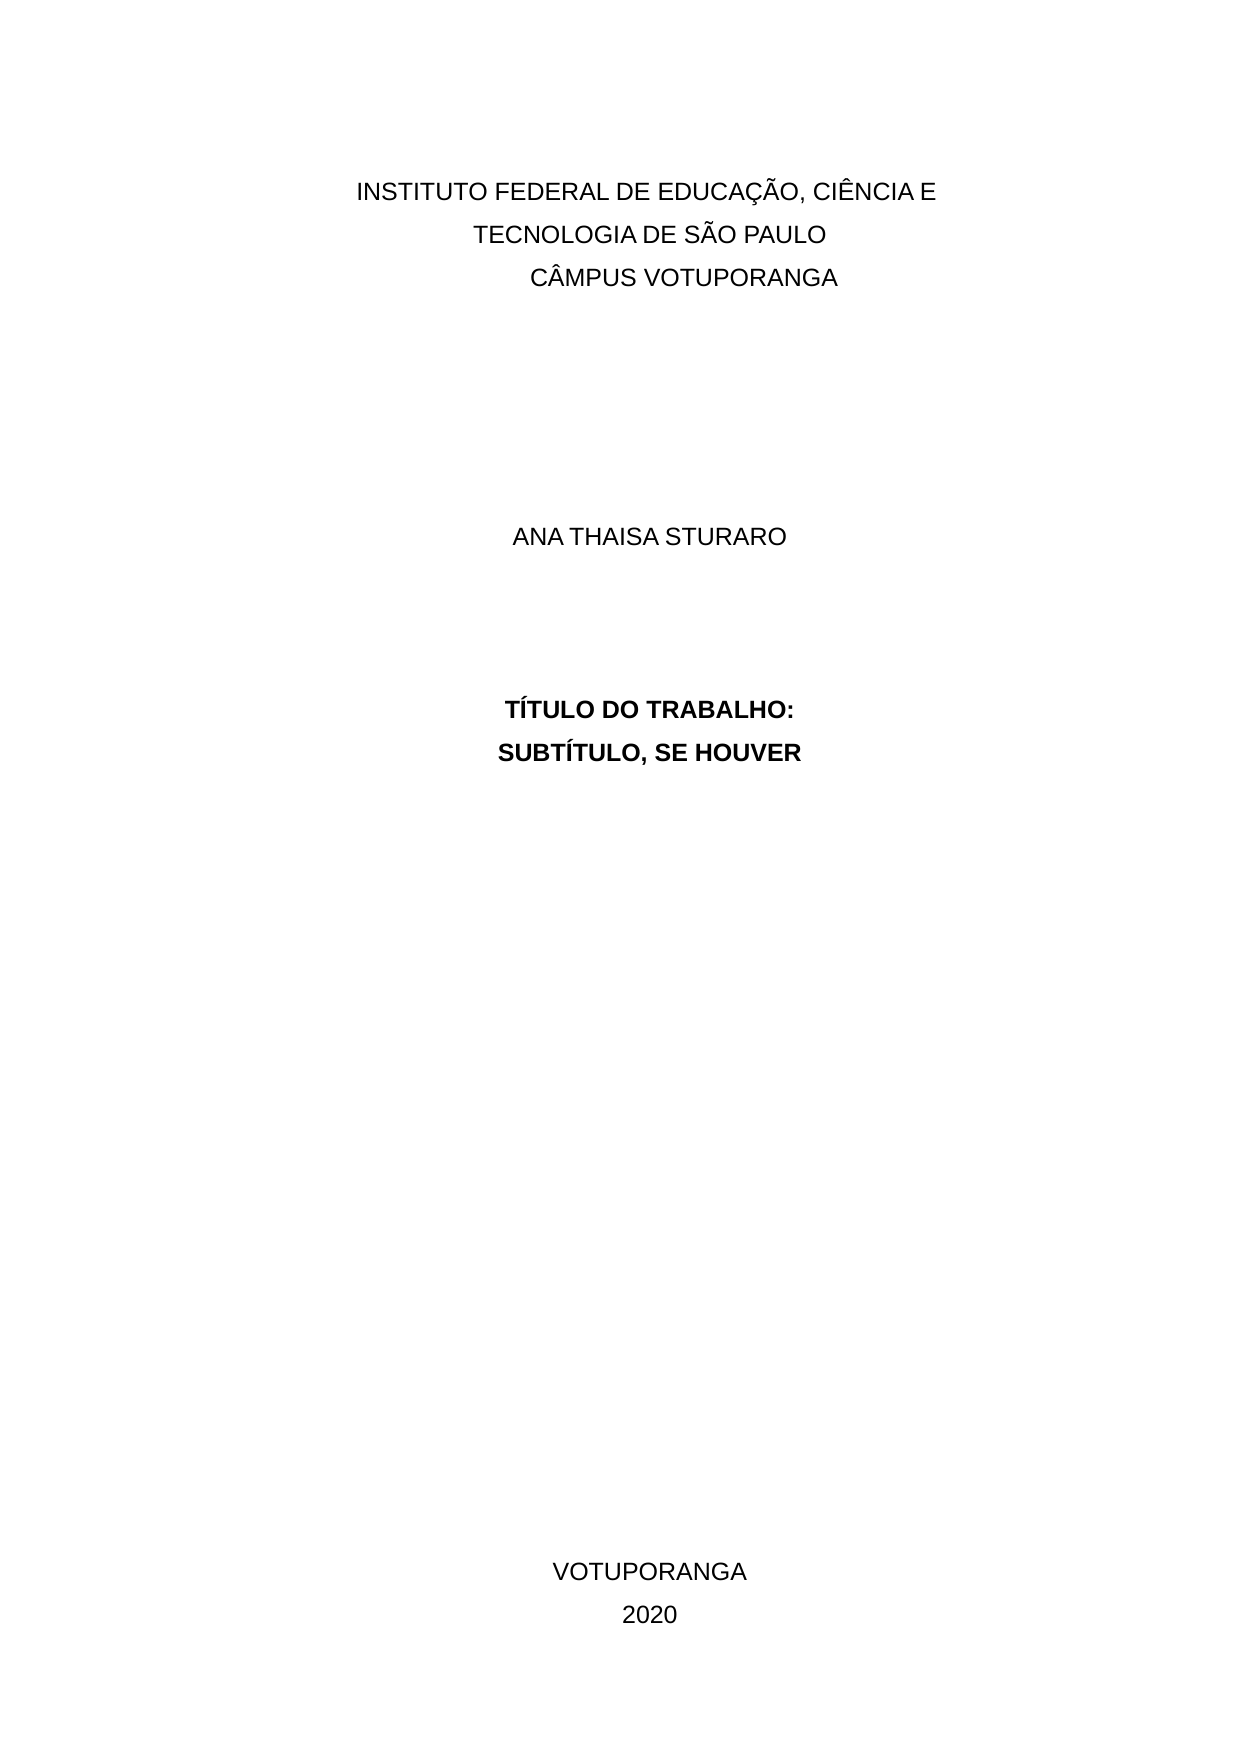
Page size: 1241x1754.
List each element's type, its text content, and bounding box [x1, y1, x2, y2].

text 2020 [177, 1600, 1122, 1629]
text TECNOLOGIA DE SÃO PAULO [177, 220, 1122, 249]
text ANA THAISA STURARO [177, 522, 1122, 551]
text CÂMPUS VOTUPORANGA [177, 263, 1122, 292]
text VOTUPORANGA [177, 1557, 1122, 1586]
text TÍTULO DO TRABALHO: [177, 695, 1122, 723]
text SUBTÍTULO, SE HOUVER [177, 738, 1122, 767]
text INSTITUTO FEDERAL DE EDUCAÇÃO, CIÊNCIA E [177, 177, 1122, 206]
